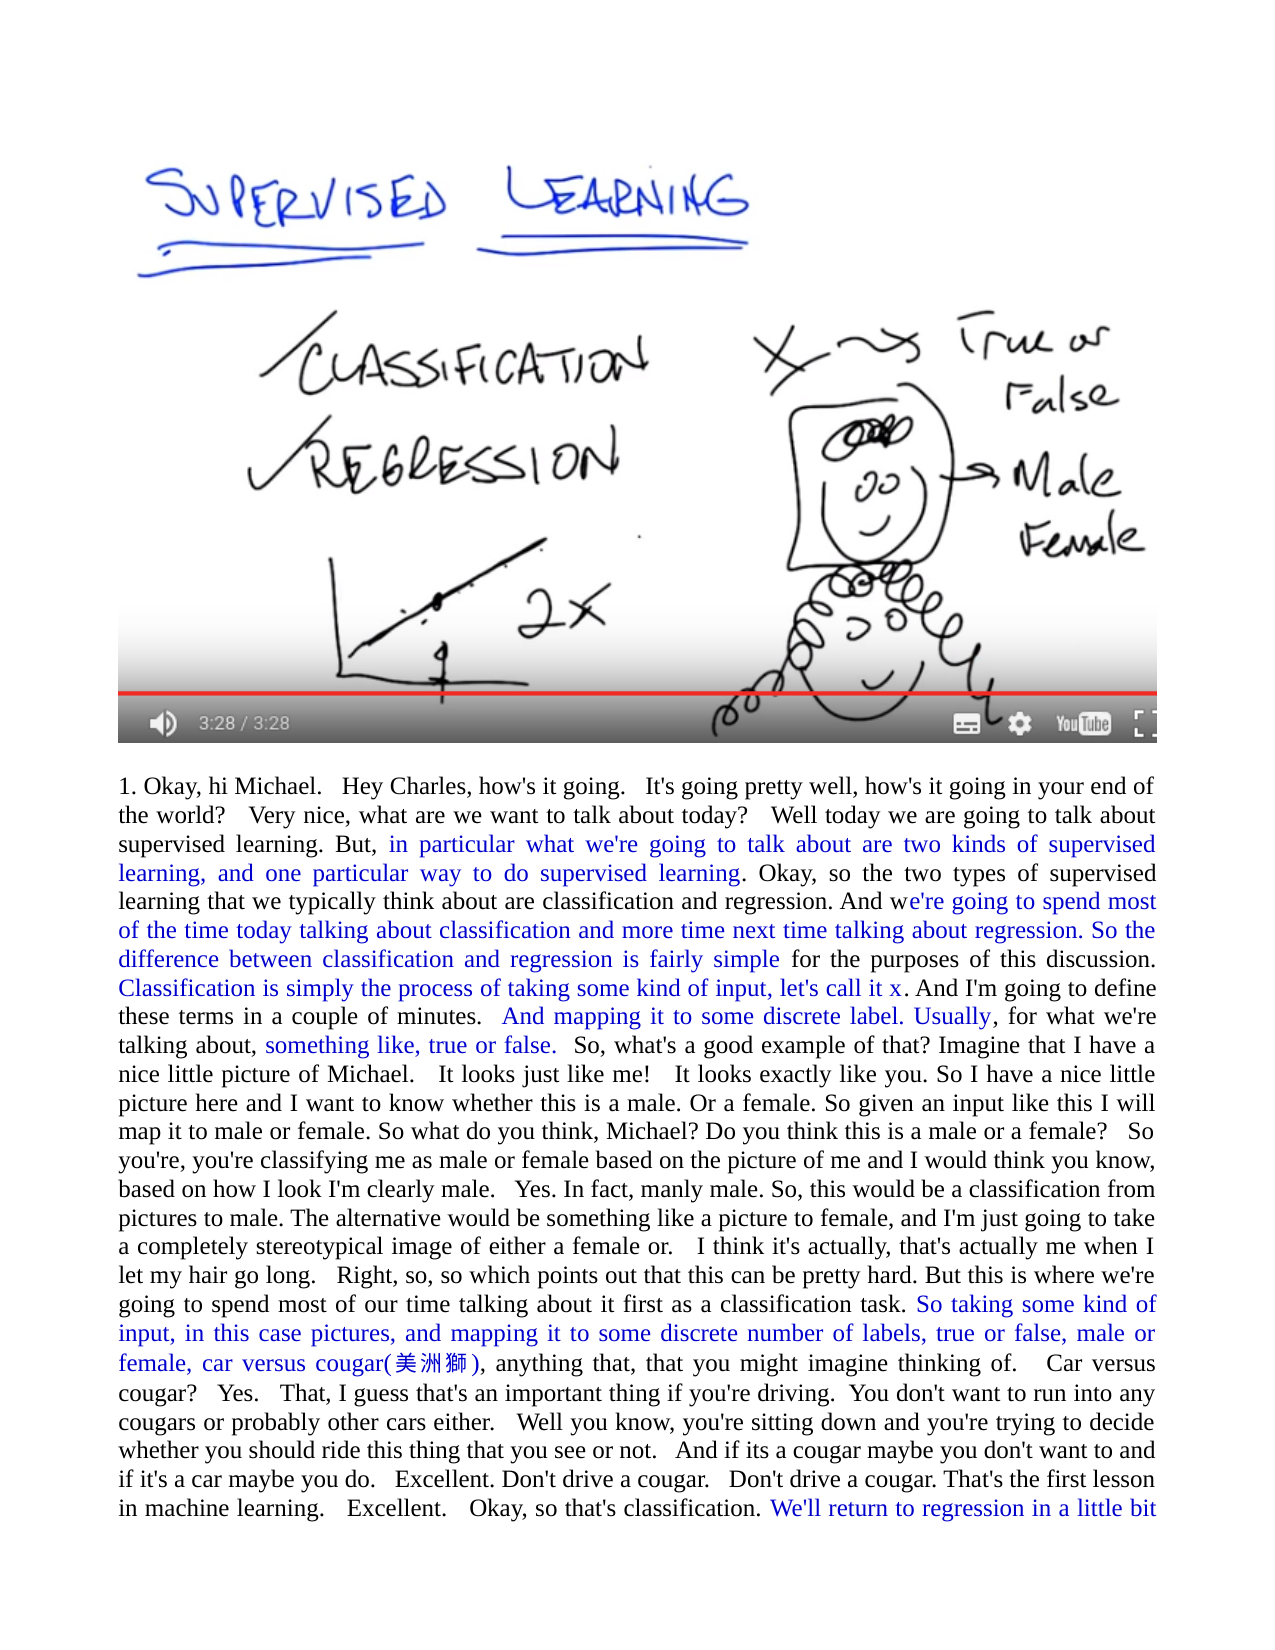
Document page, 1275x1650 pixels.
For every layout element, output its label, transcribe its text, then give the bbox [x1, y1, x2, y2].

picture [118, 146, 1157, 743]
text 1. Okay, hi Michael. Hey Charles, how's it going. It's going pretty well, how's it going in your end of the world? Very nice, what are we want to talk about today? Well today we are going to talk about supervised learning. But, in particular what we're going to talk about are two kinds of supervised learning, and one particular way to do supervised learning. Okay, so the two types of supervised learning that we typically think about are classification and regression. And we're going to spend most of the time today talking about classification and more time next time talking about regression. So the difference between classification and regression is fairly simple for the purposes of this discussion. Classification is simply the process of taking some kind of input, let's call it x. And I'm going to define these terms in a couple of minutes. And mapping it to some discrete label. Usually, for what we're talking about, something like, true or false. So, what's a good example of that? Imagine that I have a nice little picture of Michael. It looks just like me! It looks exactly like you. So I have a nice little picture here and I want to know whether this is a male. Or a female. So given an input like this I will map it to male or female. So what do you think, Michael? Do you think this is a male or a female? So you're, you're classifying me as male or female based on the picture of me and I would think you know, based on how I look I'm clearly male. Yes. In fact, manly male. So, this would be a classification from pictures to male. The alternative would be something like a picture to female, and I'm just going to take a completely stereotypical image of either a female or. I think it's actually, that's actually me when I let my hair go long. Right, so, so which points out that this can be pretty hard. But this is where we're going to spend most of our time talking about it first as a classification task. So taking some kind of input, in this case pictures, and mapping it to some discrete number of labels, true or false, male or female, car versus cougar(美洲獅), anything that, that you might imagine thinking of. Car versus cougar? Yes. That, I guess that's an important thing if you're driving. You don't want to run into any cougars or probably other cars either. Well you know, you're sitting down and you're trying to decide whether you should ride this thing that you see or not. And if its a cougar maybe you don't want to and if it's a car maybe you do. Excellent. Don't drive a cougar. Don't drive a cougar. That's the first lesson in machine learning. Excellent. Okay, so that's classification. We'll return to regression in a little bit [118, 771, 1157, 1522]
